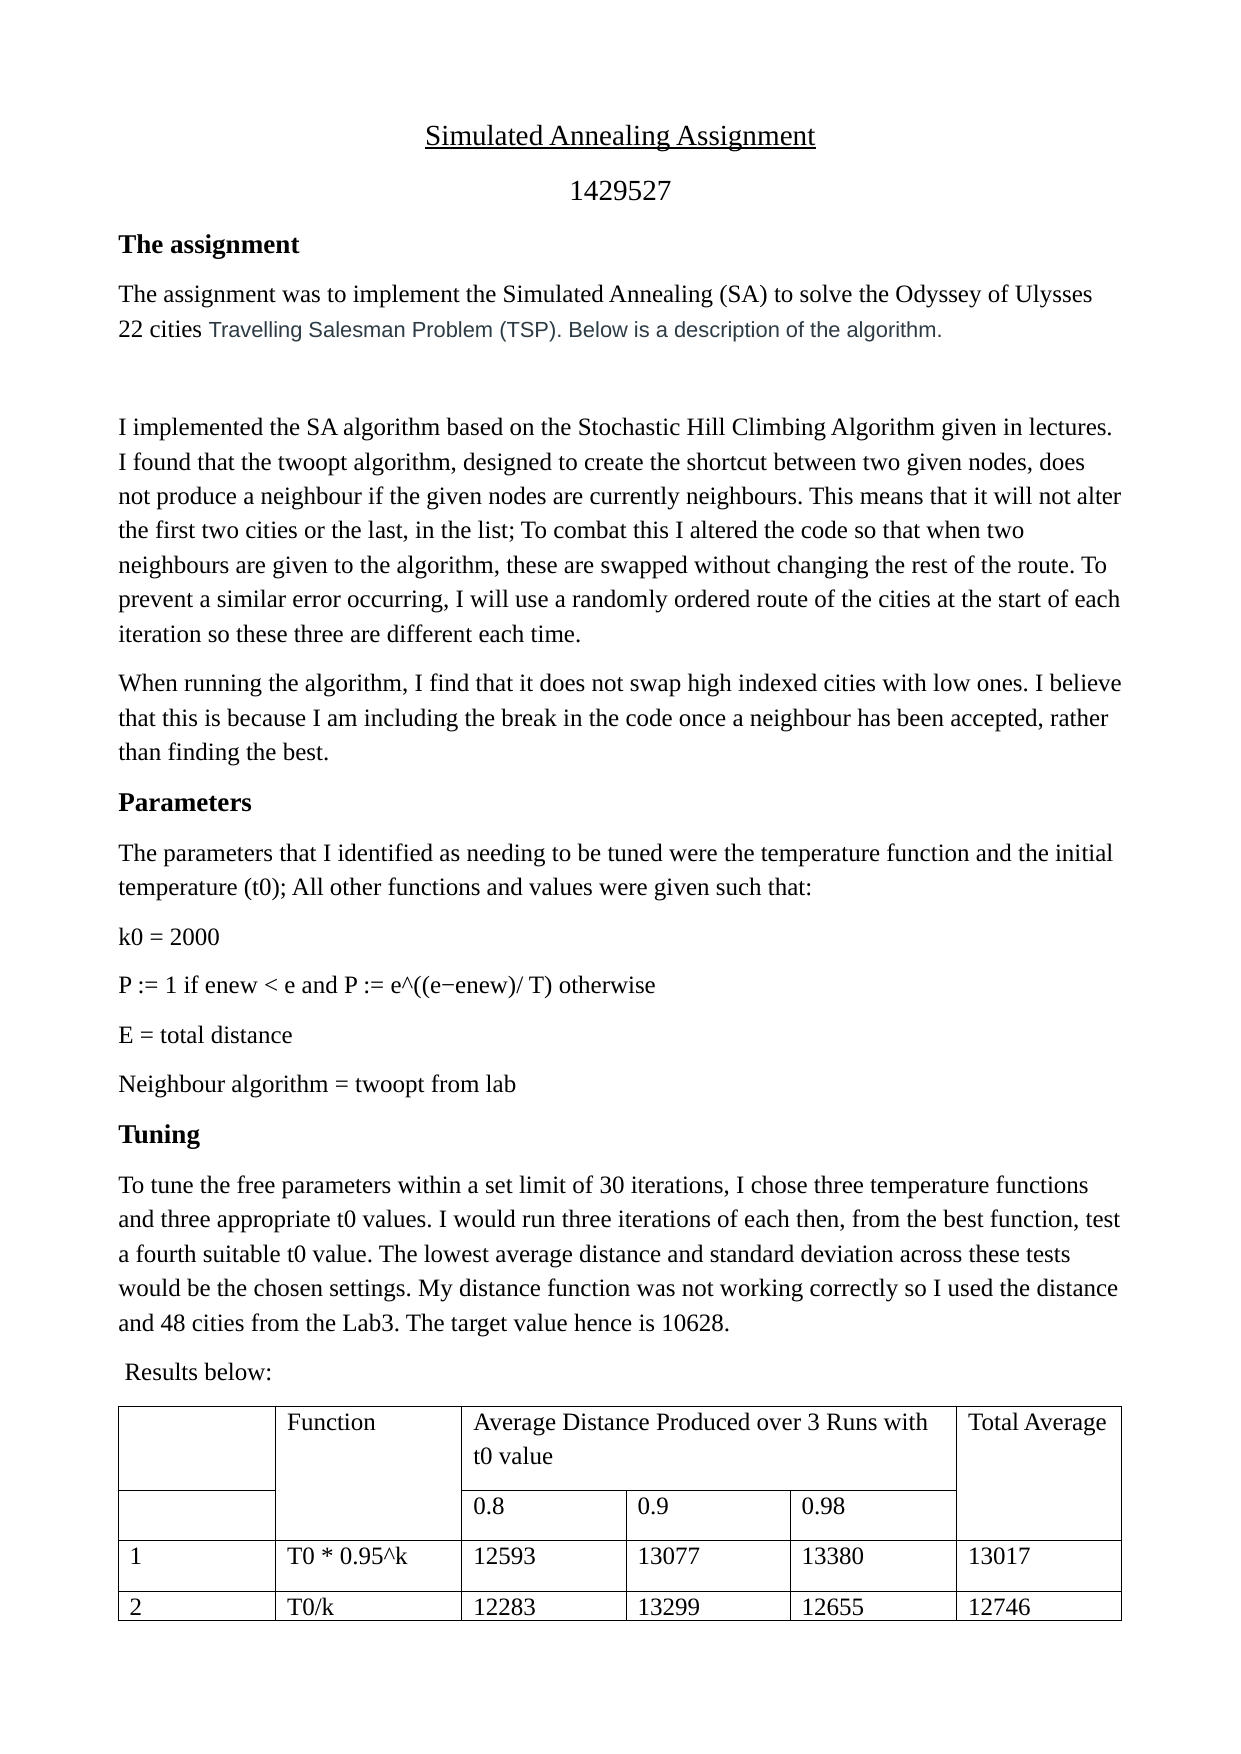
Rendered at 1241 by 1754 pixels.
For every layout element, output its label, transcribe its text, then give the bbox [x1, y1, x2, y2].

table_header Function [276, 1407, 461, 1540]
table_header Total Average [957, 1407, 1121, 1540]
text To tune the free parameters within a set limit of 30 iterations, I chose three temperature functions and three appropriate t0 values. I would run three iterations of each then, from the best function, test a fourth suitable t0 value. The lowest average distance and standard deviation across these tests would be the chosen settings. My distance function was not working correctly so I used the distance and 48 cities from the Lab3. The target value hence is 10628. [118, 1170, 1122, 1336]
table_header Average Distance Produced over 3 Runs with t0 value [462, 1407, 956, 1490]
table_cell 13299 [627, 1592, 790, 1620]
text P := 1 if enew < e and P := e^((e−enew)/ T) otherwise [118, 971, 1122, 999]
text Parameters [118, 786, 1122, 817]
text The assignment was to implement the Simulated Annealing (SA) to solve the Odyssey of Ulysses 22 cities Travelling Salesman Problem (TSP). Below is a description of the algorithm. [118, 279, 1122, 343]
table_cell 2 [119, 1592, 275, 1620]
text 1429527 [118, 173, 1122, 206]
text The parameters that I identified as needing to be tuned were the temperature function and the initial temperature (t0); All other functions and values were given such that: [118, 838, 1122, 901]
table_cell 0.98 [791, 1491, 956, 1540]
table_cell 13380 [791, 1541, 956, 1591]
text Results below: [118, 1357, 1122, 1385]
table_cell 12283 [462, 1592, 626, 1620]
table_cell 12593 [462, 1541, 626, 1591]
text k0 = 2000 [118, 922, 1122, 950]
text The assignment [118, 228, 1122, 259]
text I implemented the SA algorithm based on the Stochastic Hill Climbing Algorithm given in lectures. I found that the twoopt algorithm, designed to create the shortcut between two given nodes, does not produce a neighbour if the given nodes are currently neighbours. This means that it will not alter the first two cities or the last, in the list; To combat this I altered the code so that when two neighbours are given to the algorithm, these are swapped without changing the rest of the route. To prevent a similar error occurring, I will use a randomly ordered route of the cities at the start of each iteration so these three are different each time. [118, 412, 1122, 648]
table_header [119, 1407, 275, 1490]
table_cell [119, 1491, 275, 1540]
table_cell 12655 [791, 1592, 956, 1620]
table_cell 13077 [627, 1541, 790, 1591]
table_cell 0.9 [627, 1491, 790, 1540]
table_cell T0 * 0.95^k [276, 1541, 461, 1591]
text When running the algorithm, I find that it does not swap high indexed cities with low ones. I believe that this is because I am including the break in the code once a neighbour has been accepted, rather than finding the best. [118, 668, 1122, 766]
table_cell 0.8 [462, 1491, 626, 1540]
text Neighbour algorithm = twoopt from lab [118, 1069, 1122, 1097]
table_cell 13017 [957, 1541, 1121, 1591]
text Simulated Annealing Assignment [118, 118, 1122, 152]
table_cell 1 [119, 1541, 275, 1591]
text Tuning [118, 1118, 1122, 1149]
text E = total distance [118, 1020, 1122, 1048]
table_cell 12746 [957, 1592, 1121, 1620]
table_cell T0/k [276, 1592, 461, 1620]
